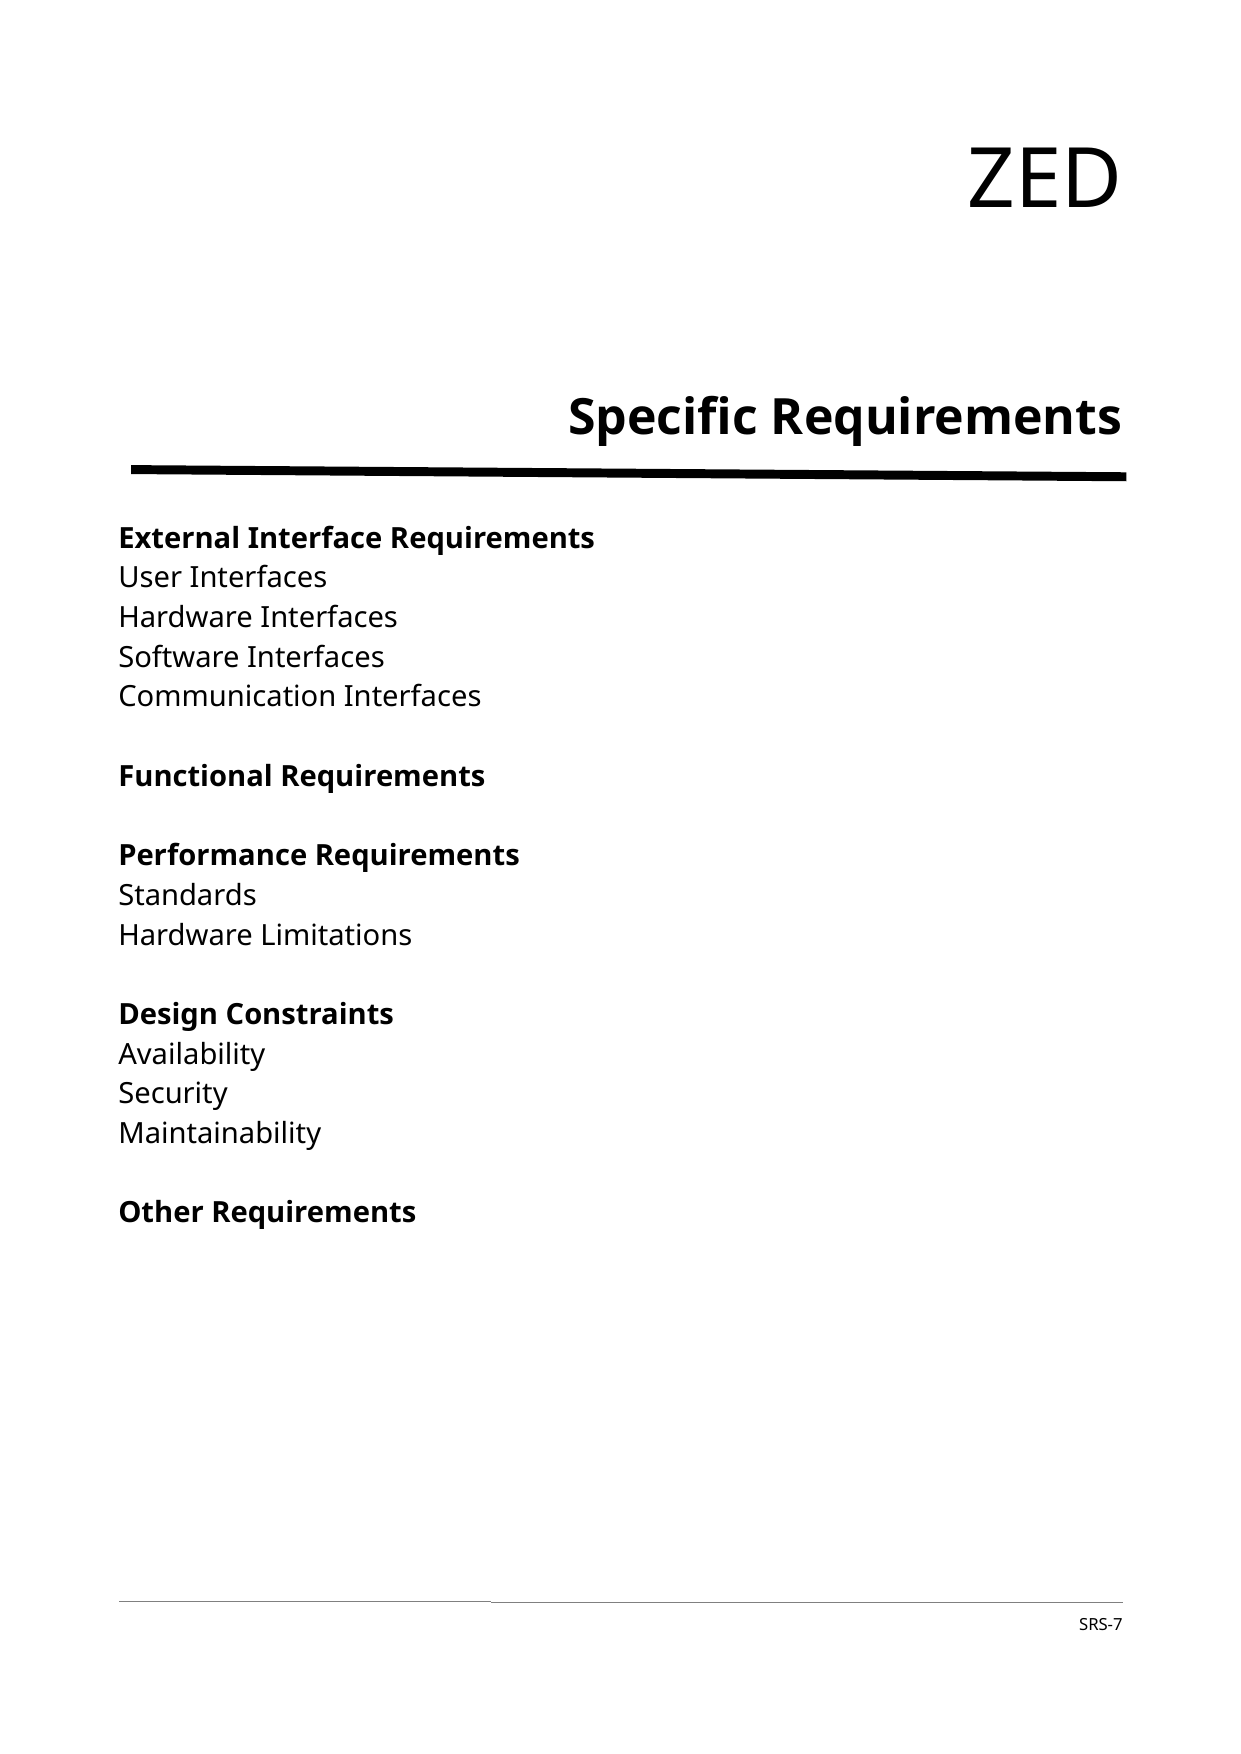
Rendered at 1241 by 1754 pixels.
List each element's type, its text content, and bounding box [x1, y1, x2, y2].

text User Interfaces [118, 557, 1122, 596]
text Functional Requirements [118, 755, 1122, 795]
text Hardware Limitations [118, 914, 1122, 953]
text Standards [118, 874, 1122, 914]
text External Interface Requirements [118, 517, 1122, 557]
text Hardware Interfaces [118, 596, 1122, 636]
text Design Constraints [118, 993, 1122, 1033]
text Maintainability [118, 1112, 1122, 1152]
text Specific Requirements [118, 381, 1122, 449]
text Other Requirements [118, 1192, 1122, 1231]
text Performance Requirements [118, 834, 1122, 874]
text Availability [118, 1033, 1122, 1073]
text Software Interfaces [118, 636, 1122, 676]
text Security [118, 1073, 1122, 1112]
text Communication Interfaces [118, 676, 1122, 715]
